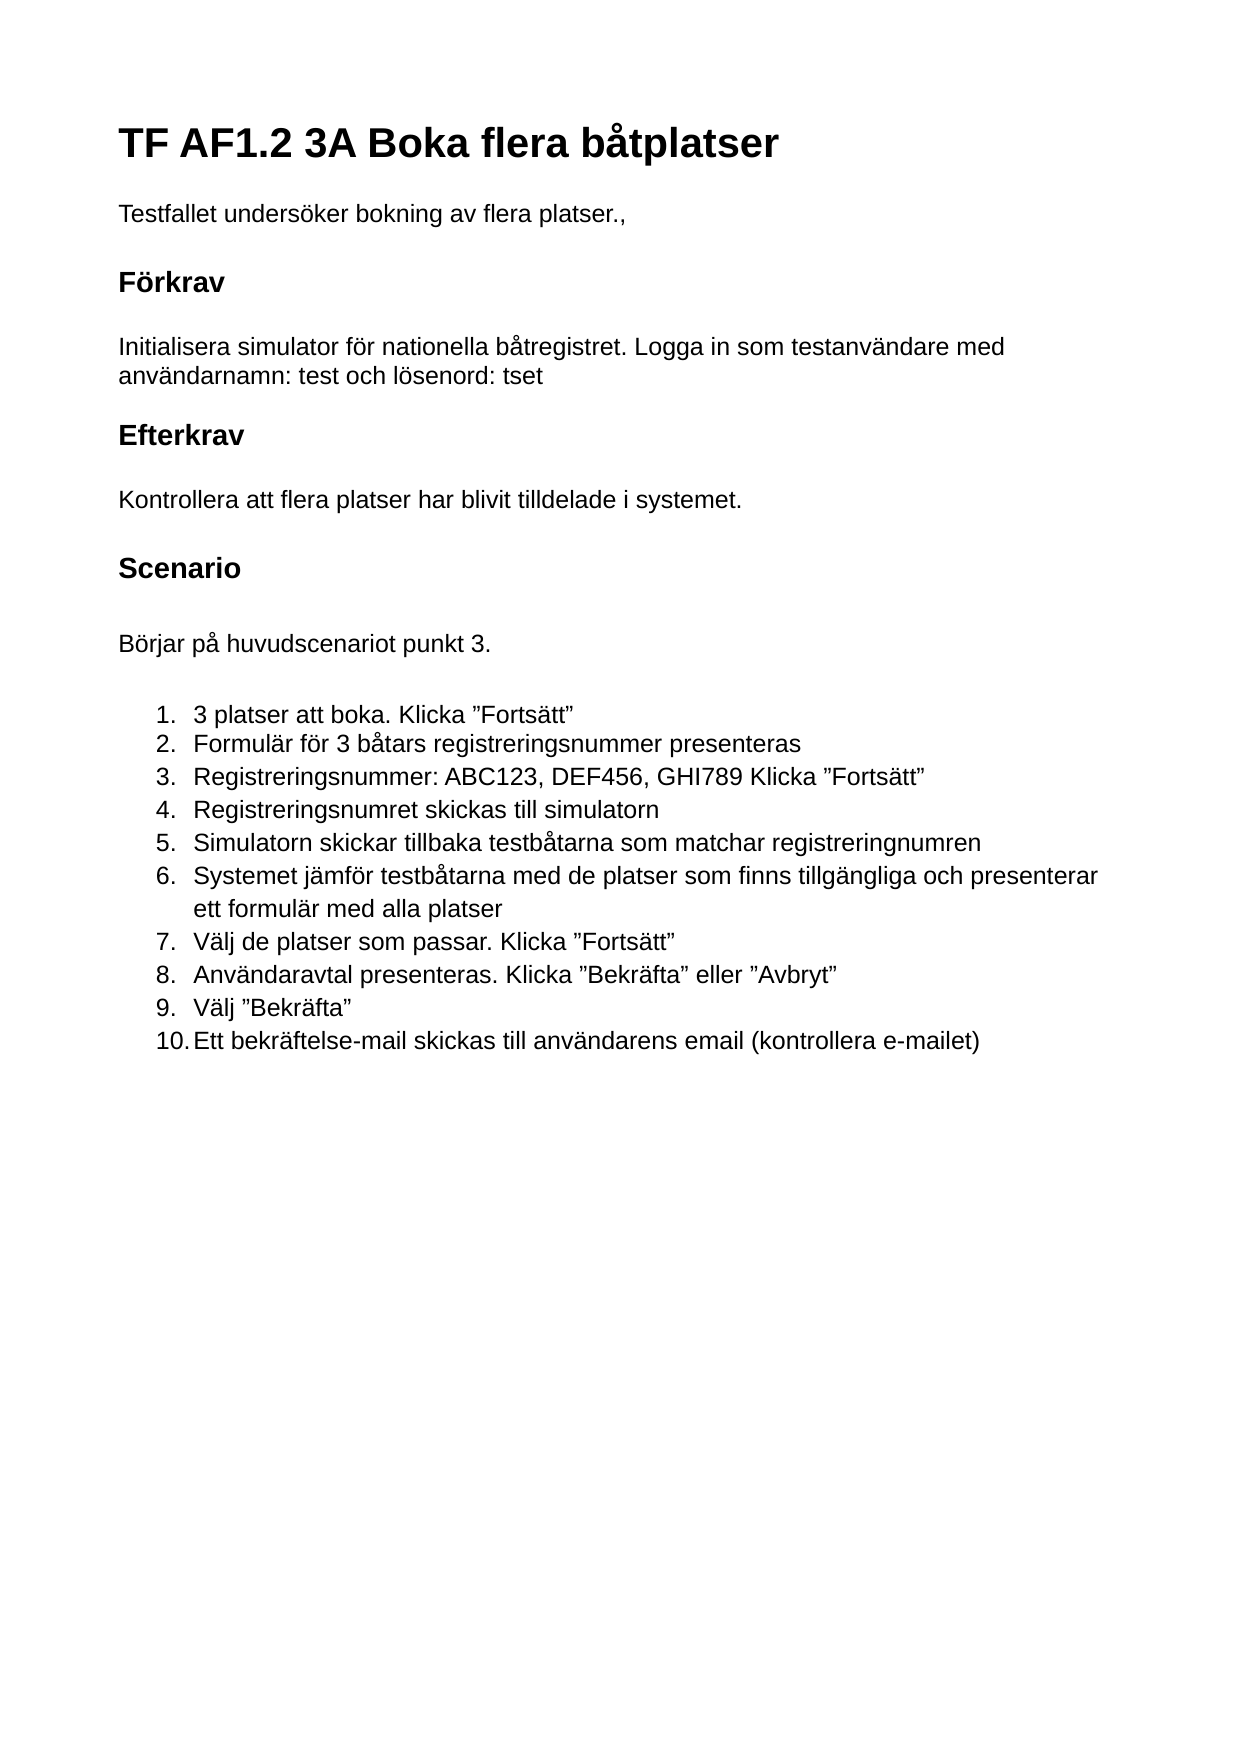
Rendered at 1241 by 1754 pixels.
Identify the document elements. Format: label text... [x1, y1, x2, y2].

text Testfallet undersöker bokning av flera platser., [118, 199, 1122, 228]
text Förkrav [118, 265, 1122, 299]
list Användaravtal presenteras. Klicka ”Bekräfta” eller ”Avbryt” [156, 960, 1122, 989]
list Registreringsnumret skickas till simulatorn [156, 795, 1122, 824]
list Simulatorn skickar tillbaka testbåtarna som matchar registreringnumren [156, 828, 1122, 857]
list Välj de platser som passar. Klicka ”Fortsätt” [156, 927, 1122, 956]
list Formulär för 3 båtars registreringsnummer presenteras [156, 729, 1122, 758]
text TF AF1.2 3A Boka flera båtplatser [118, 118, 1122, 166]
text Scenario [118, 552, 1122, 585]
list Registreringsnummer: ABC123, DEF456, GHI789 Klicka ”Fortsätt” [156, 762, 1122, 791]
list 3 platser att boka. Klicka ”Fortsätt” [156, 700, 1122, 729]
text Börjar på huvudscenariot punkt 3. [118, 629, 1122, 657]
list Systemet jämför testbåtarna med de platser som finns tillgängliga och presenterar ett formulär med alla platser [156, 861, 1122, 923]
text Kontrollera att flera platser har blivit tilldelade i systemet. [118, 486, 1122, 514]
list Ett bekräftelse-mail skickas till användarens email (kontrollera e-mailet) [156, 1026, 1122, 1055]
text Efterkrav [118, 418, 1122, 452]
list Välj ”Bekräfta” [156, 993, 1122, 1022]
text Initialisera simulator för nationella båtregistret. Logga in som testanvändare med användarnamn: test och lösenord: tset [118, 332, 1122, 390]
